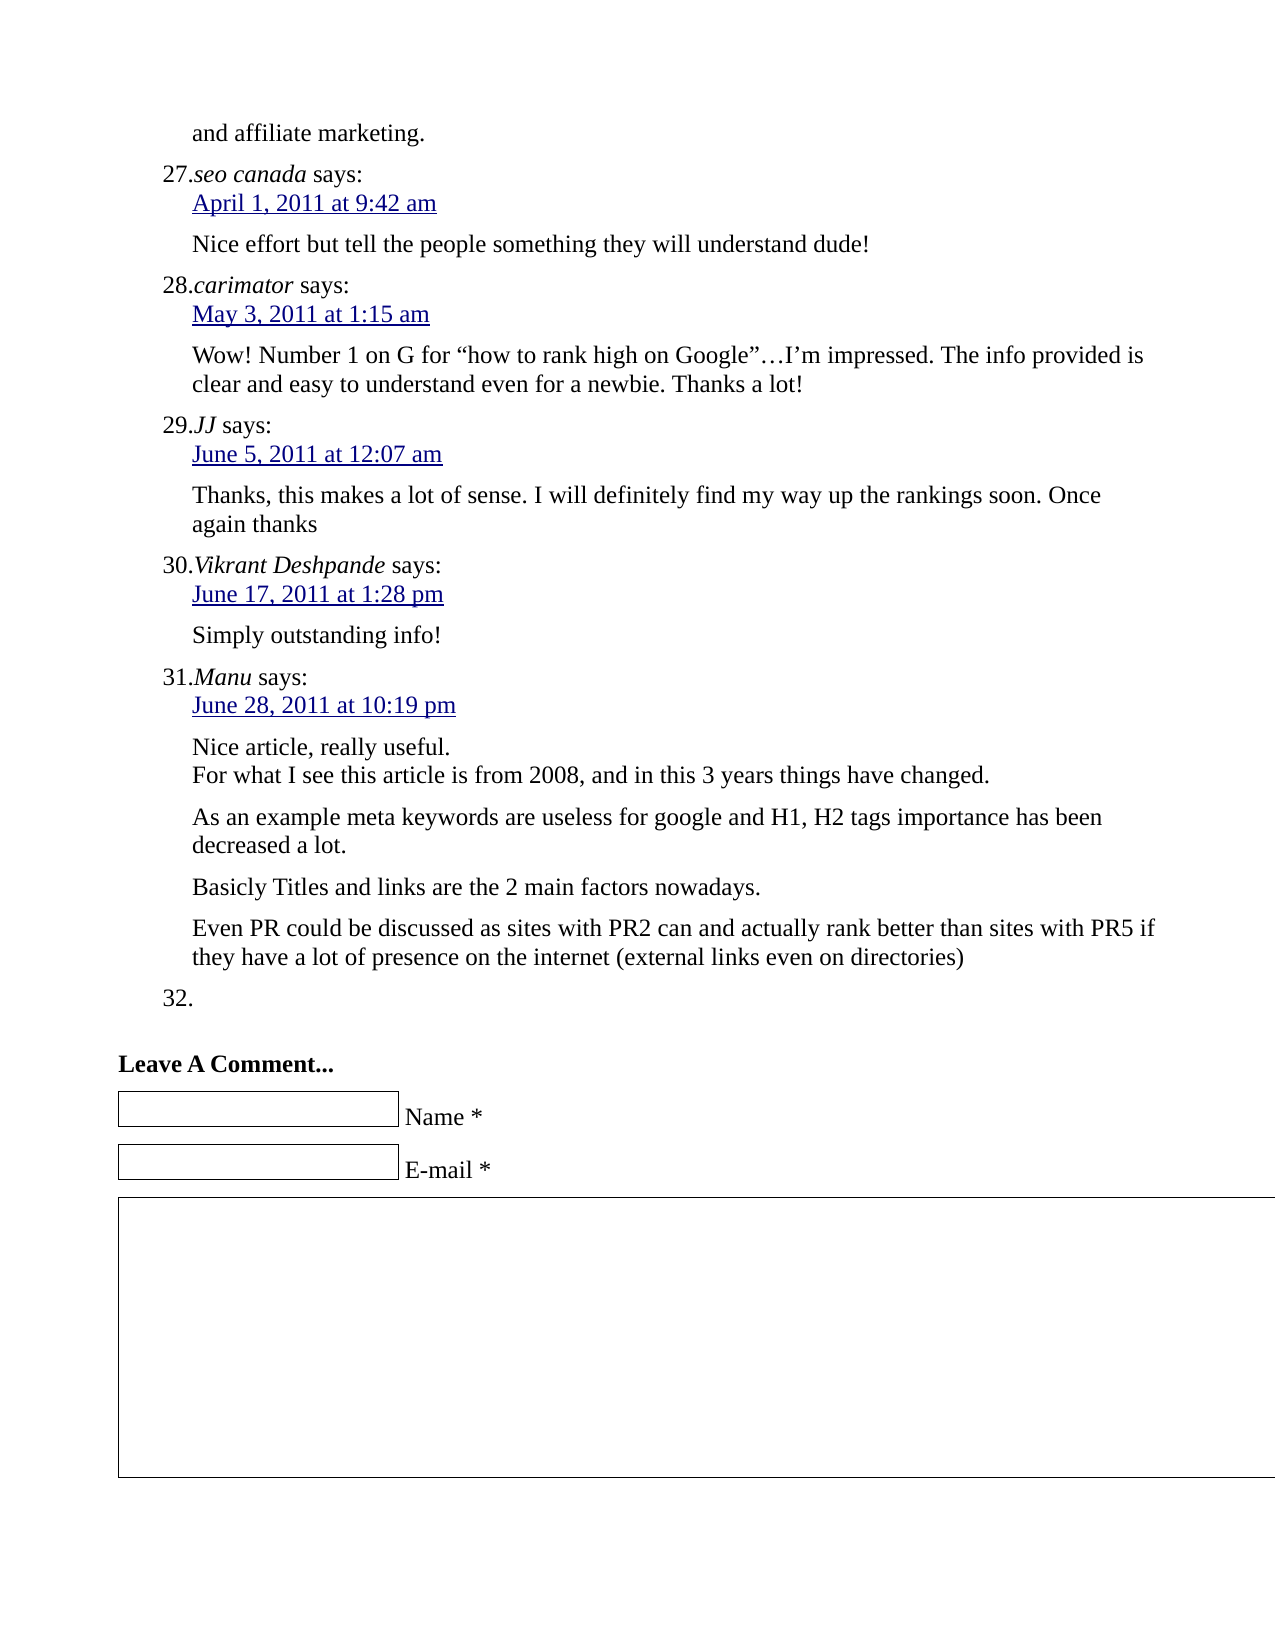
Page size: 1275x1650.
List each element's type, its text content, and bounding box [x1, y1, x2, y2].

list June 28, 2011 at 10:19 pm [162, 691, 1157, 719]
list Vikrant Deshpande says: [162, 551, 1157, 579]
list As an example meta keywords are useless for google and H1, H2 tags importance has been decreased a lot. [162, 802, 1157, 859]
list June 5, 2011 at 12:07 am [162, 439, 1157, 468]
text Name * [118, 1091, 1157, 1131]
list and affiliate marketing. [162, 118, 1157, 147]
list Nice article, really useful. For what I see this article is from 2008, and in this 3 years things have changed. [162, 732, 1157, 789]
list June 17, 2011 at 1:28 pm [162, 579, 1157, 608]
list Thanks, this makes a lot of sense. I will definitely find my way up the rankings soon. Once again thanks [162, 481, 1157, 538]
list Wow! Number 1 on G for “how to rank high on Google”…I’m impressed. The info provided is clear and easy to understand even for a newbie. Thanks a lot! [162, 341, 1157, 398]
subtitle Leave A Comment... [118, 1049, 1157, 1078]
list JJ says: [162, 411, 1157, 439]
list carimator says: [162, 271, 1157, 299]
list May 3, 2011 at 1:15 am [162, 299, 1157, 328]
list Manu says: [162, 662, 1157, 691]
list Nice effort but tell the people something they will understand dude! [162, 229, 1157, 258]
list Even PR could be discussed as sites with PR2 can and actually rank better than sites with PR5 if they have a lot of presence on the internet (external links even on directories) [162, 913, 1157, 971]
list seo canada says: [162, 159, 1157, 188]
list Simply outstanding info! [162, 621, 1157, 649]
list Basicly Titles and links are the 2 main factors nowadays. [162, 872, 1157, 901]
list April 1, 2011 at 9:42 am [162, 188, 1157, 217]
text E-mail * [118, 1144, 1157, 1184]
